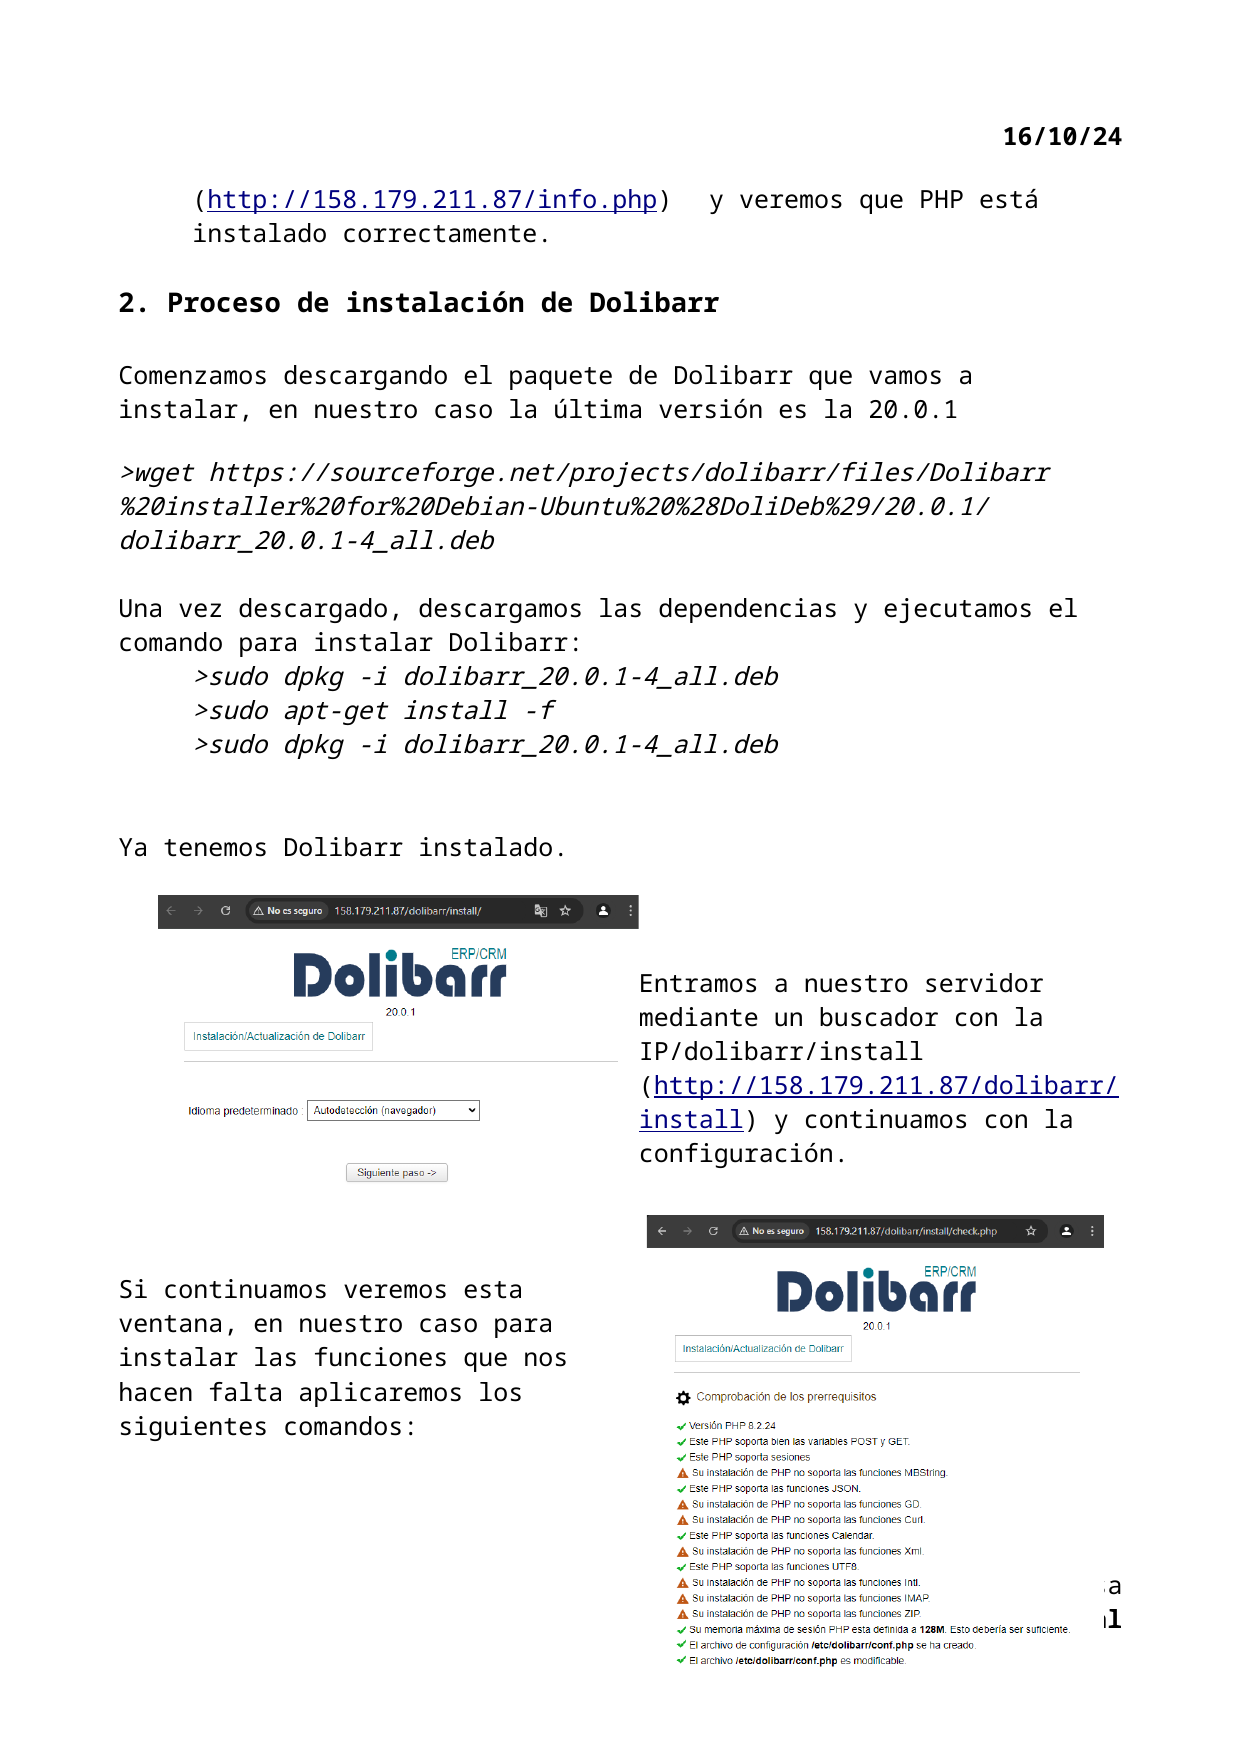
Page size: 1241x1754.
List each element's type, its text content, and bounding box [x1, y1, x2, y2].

text >sudo dpkg -i dolibarr_20.0.1-4_all.deb [118, 727, 1122, 761]
text Comenzamos descargando el paquete de Dolibarr que vamos a instalar, en nuestro caso la última versión es la 20.0.1 [118, 358, 1122, 426]
text Entramos a nuestro servidor mediante un buscador con la IP/dolibarr/install (http://158.179.211.87/dolibarr/install) y continuamos con la configuración. [639, 965, 1122, 1170]
text [118, 965, 158, 1170]
text >sudo apt-get install -f [118, 693, 1122, 727]
picture [158, 895, 639, 1187]
text >sudo dpkg -i dolibarr_20.0.1-4_all.deb [118, 659, 1122, 693]
text [1104, 1272, 1122, 1442]
text (http://158.179.211.87/info.php) y veremos que PHP está instalado correctamente. [118, 182, 1122, 250]
text Si continuamos veremos esta ventana, en nuestro caso para instalar las funciones que nos hacen falta aplicaremos los siguientes comandos: [118, 1272, 646, 1442]
text >wget https://sourceforge.net/projects/dolibarr/files/Dolibarr%20installer%20for%20Debian-Ubuntu%20%28DoliDeb%29/20.0.1/dolibarr_20.0.1-4_all.deb [118, 454, 1122, 557]
text 2. Proceso de instalación de Dolibarr [118, 284, 1122, 321]
picture [646, 1215, 1104, 1676]
text Una vez descargado, descargamos las dependencias y ejecutamos el comando para instalar Dolibarr: [118, 591, 1122, 659]
text Ya tenemos Dolibarr instalado. [118, 829, 1122, 863]
